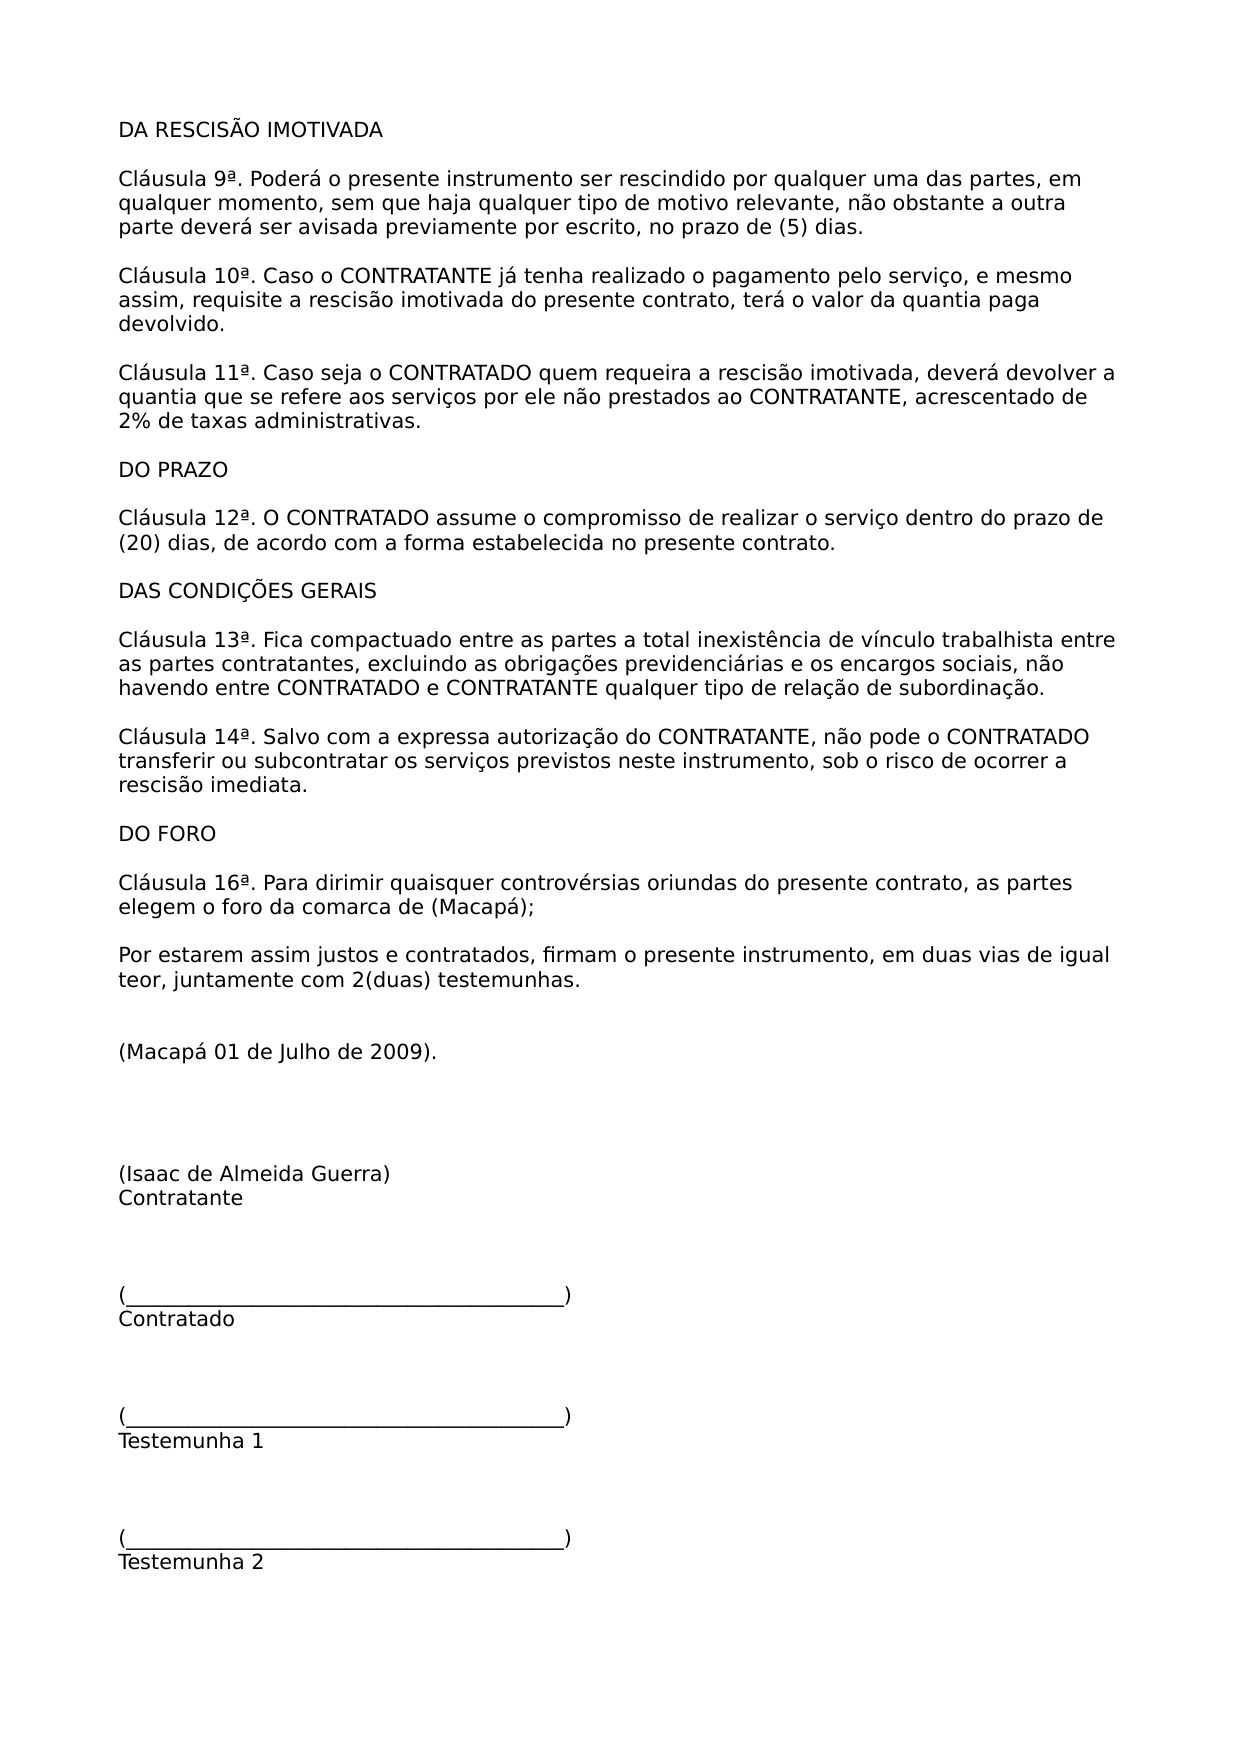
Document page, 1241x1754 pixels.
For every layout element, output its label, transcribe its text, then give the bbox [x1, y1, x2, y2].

text (Isaac de Almeida Guerra) [118, 1137, 1122, 1186]
text Testemunha 2 [118, 1550, 1122, 1574]
text (__________________________________________) [118, 1526, 1122, 1550]
text (__________________________________________) Contratado [118, 1259, 1122, 1332]
text DA RESCISÃO IMOTIVADA [118, 118, 1122, 167]
text Cláusula 13ª. Fica compactuado entre as partes a total inexistência de vínculo trabalhista entre as partes contratantes, excluindo as obrigações previdenciárias e os encargos sociais, não havendo entre CONTRATADO e CONTRATANTE qualquer tipo de relação de subordinação. Cláusula 14ª. Salvo com a expressa autorização do CONTRATANTE, não pode o CONTRATADO transferir ou subcontratar os serviços previstos neste instrumento, sob o risco de ocorrer a rescisão imediata. DO FORO [118, 628, 1122, 871]
text (__________________________________________) [118, 1380, 1122, 1429]
text Cláusula 16ª. Para dirimir quaisquer controvérsias oriundas do presente contrato, as partes elegem o foro da comarca de (Macapá); Por estarem assim justos e contratados, firmam o presente instrumento, em duas vias de igual teor, juntamente com 2(duas) testemunhas. (Macapá 01 de Julho de 2009). [118, 871, 1122, 1113]
text Testemunha 1 [118, 1429, 1122, 1477]
text Contratante [118, 1186, 1122, 1234]
text Cláusula 9ª. Poderá o presente instrumento ser rescindido por qualquer uma das partes, em qualquer momento, sem que haja qualquer tipo de motivo relevante, não obstante a outra parte deverá ser avisada previamente por escrito, no prazo de (5) dias. Cláusula 10ª. Caso o CONTRATANTE já tenha realizado o pagamento pelo serviço, e mesmo assim, requisite a rescisão imotivada do presente contrato, terá o valor da quantia paga devolvido. Cláusula 11ª. Caso seja o CONTRATADO quem requeira a rescisão imotivada, deverá devolver a quantia que se refere aos serviços por ele não prestados ao CONTRATANTE, acrescentado de 2% de taxas administrativas. DO PRAZO [118, 167, 1122, 506]
text Cláusula 12ª. O CONTRATADO assume o compromisso de realizar o serviço dentro do prazo de (20) dias, de acordo com a forma estabelecida no presente contrato. DAS CONDIÇÕES GERAIS [118, 506, 1122, 628]
